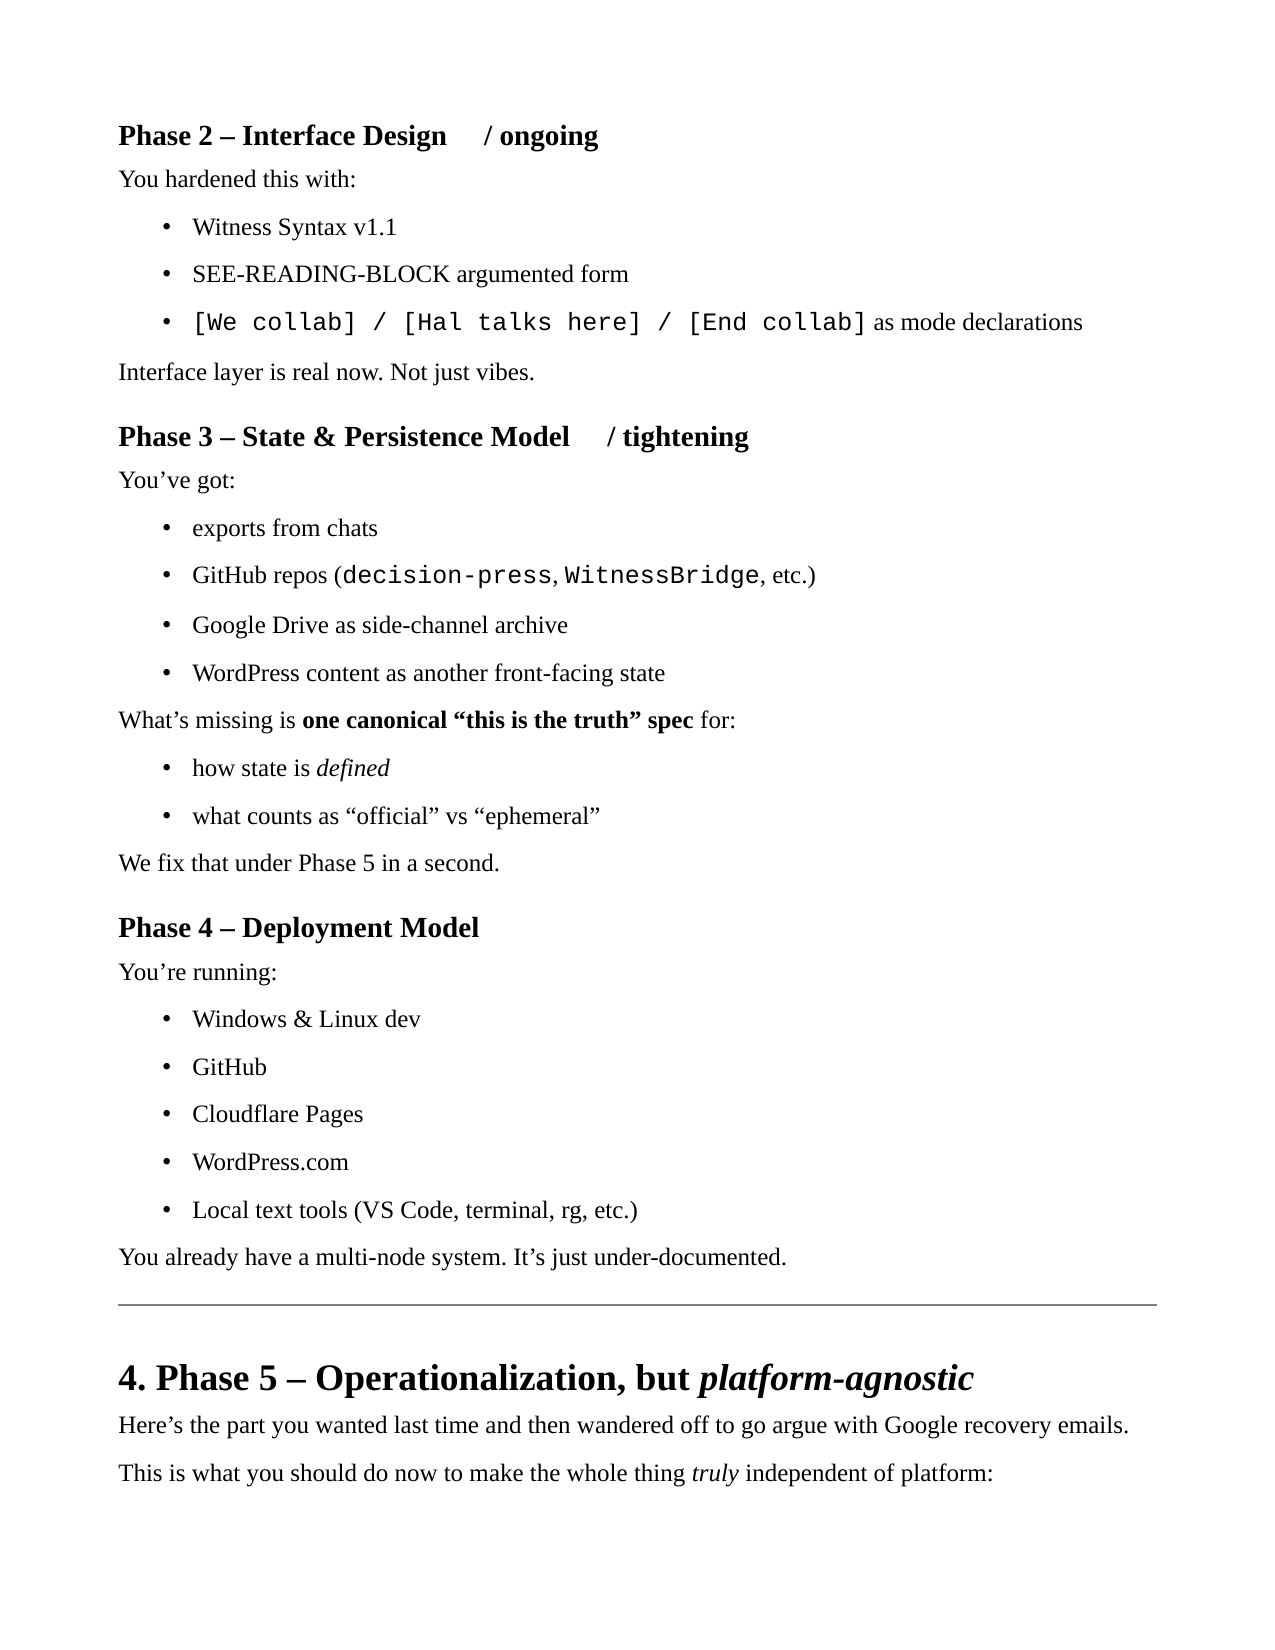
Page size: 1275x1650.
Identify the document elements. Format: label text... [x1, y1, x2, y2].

subtitle Phase 4 – Deployment Model ✅ [118, 911, 1157, 944]
list [We collab] / [Hal talks here] / [End collab] as mode declarations [162, 307, 1157, 338]
text You’re running: [118, 957, 1157, 985]
list Local text tools (VS Code, terminal, rg, etc.) [162, 1195, 1157, 1223]
text What’s missing is one canonical “this is the truth” spec for: [118, 706, 1157, 734]
text Interface layer is real now. Not just vibes. [118, 357, 1157, 386]
list GitHub repos (decision-press, WitnessBridge, etc.) [162, 560, 1157, 591]
list exports from chats [162, 513, 1157, 542]
list Google Drive as side-channel archive [162, 610, 1157, 639]
subtitle Phase 3 – State & Persistence Model ✅ / tightening [118, 419, 1157, 453]
text You’ve got: [118, 465, 1157, 494]
list SEE-READING-BLOCK argumented form [162, 259, 1157, 288]
list GitHub [162, 1052, 1157, 1081]
subtitle 4. Phase 5 – Operationalization, but platform-agnostic [118, 1355, 1157, 1398]
list WordPress.com [162, 1147, 1157, 1176]
list Witness Syntax v1.1 [162, 212, 1157, 241]
list how state is defined [162, 753, 1157, 782]
list Cloudflare Pages [162, 1099, 1157, 1128]
text You hardened this with: [118, 164, 1157, 193]
subtitle Phase 2 – Interface Design ✅ / ongoing [118, 118, 1157, 152]
list WordPress content as another front-facing state [162, 658, 1157, 687]
text You already have a multi-node system. It’s just under-documented. [118, 1242, 1157, 1271]
list what counts as “official” vs “ephemeral” [162, 801, 1157, 829]
list Windows & Linux dev [162, 1004, 1157, 1033]
text Here’s the part you wanted last time and then wandered off to go argue with Google recovery emails. [118, 1411, 1157, 1439]
text This is what you should do now to make the whole thing truly independent of platform: [118, 1458, 1157, 1487]
text We fix that under Phase 5 in a second. [118, 848, 1157, 877]
